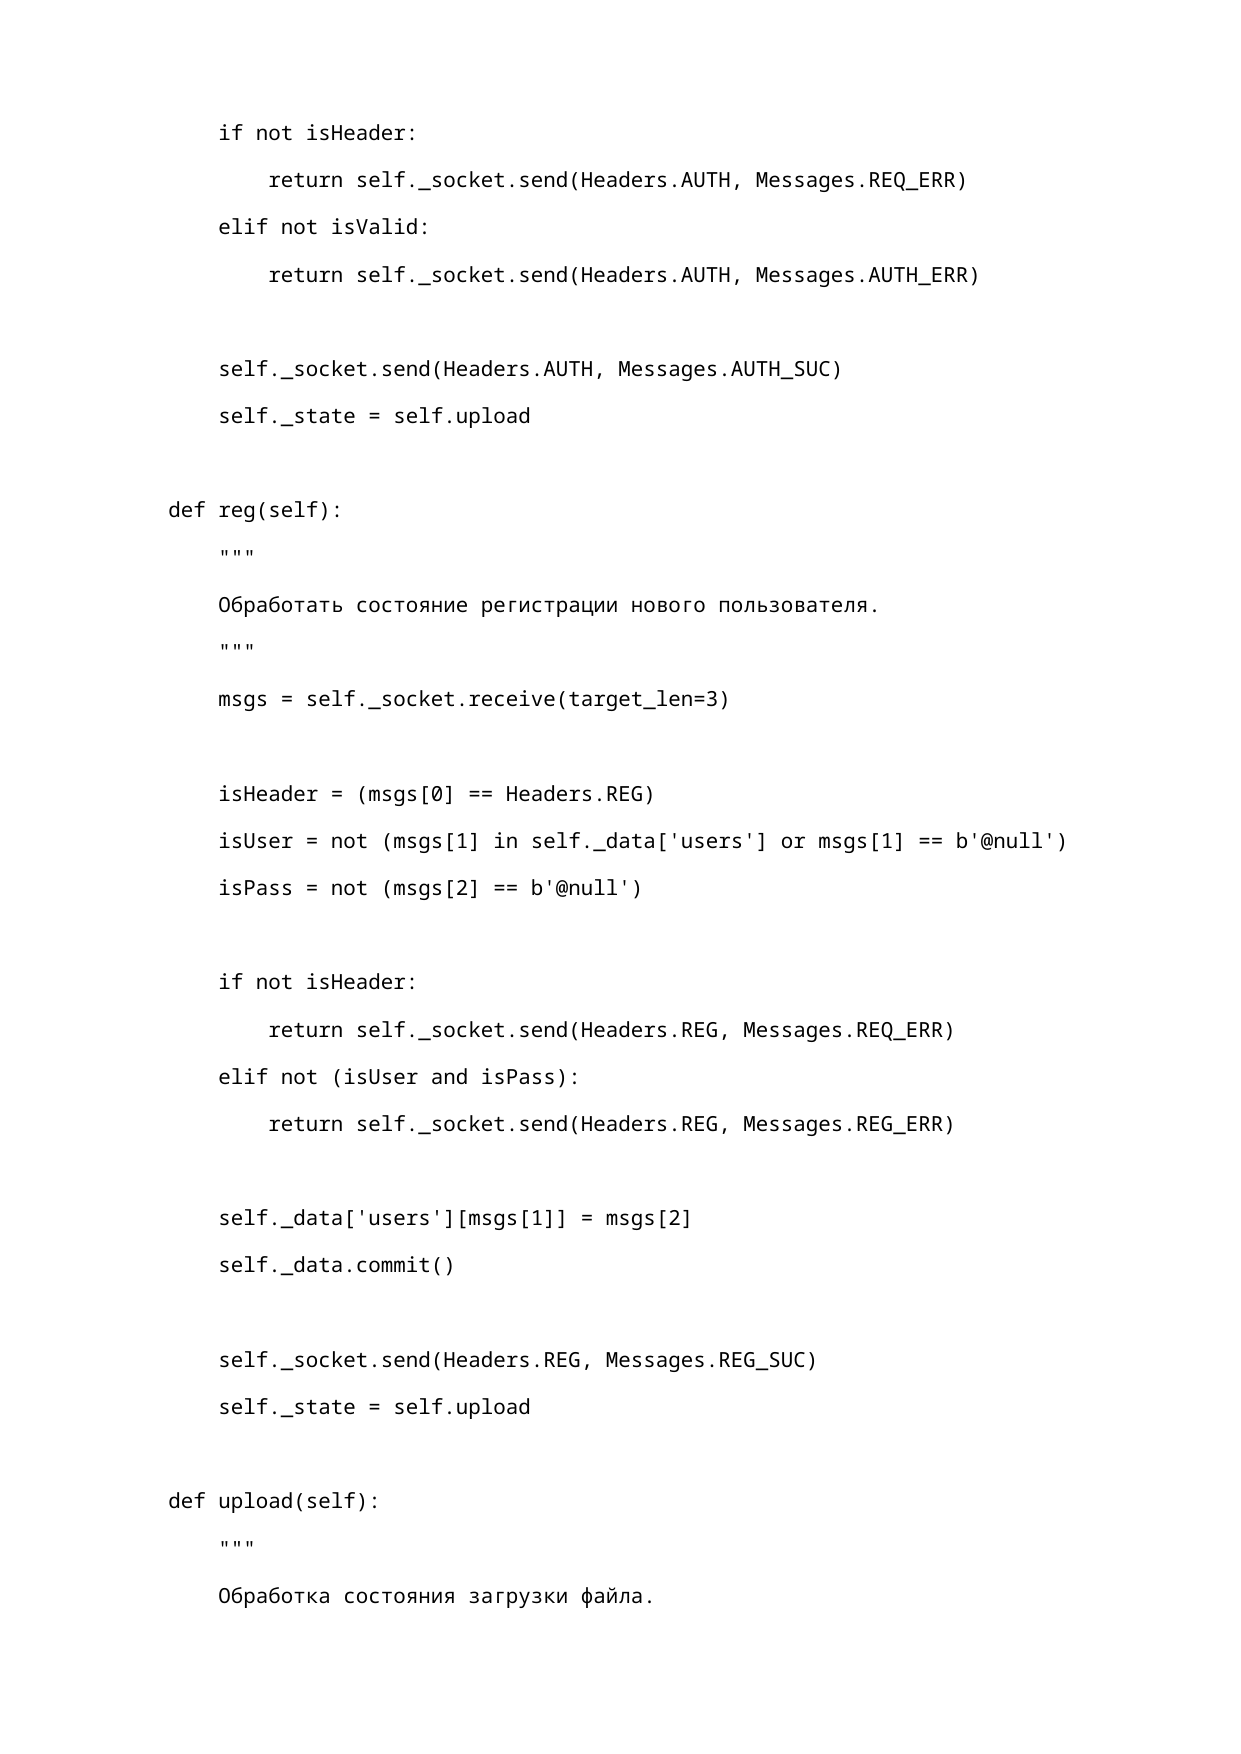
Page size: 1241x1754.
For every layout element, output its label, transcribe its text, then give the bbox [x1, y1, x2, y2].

text return self._socket.send(Headers.REG, Messages.REG_ERR) [118, 1109, 1122, 1137]
text self._data.commit() [118, 1251, 1122, 1279]
text self._socket.send(Headers.REG, Messages.REG_SUC) [118, 1345, 1122, 1373]
text isUser = not (msgs[1] in self._data['users'] or msgs[1] == b'@null') [118, 826, 1122, 854]
text return self._socket.send(Headers.AUTH, Messages.REQ_ERR) [118, 165, 1122, 194]
text """ [118, 637, 1122, 666]
text """ [118, 543, 1122, 571]
text Обработка состояния загрузки файла. [118, 1581, 1122, 1609]
text self._state = self.upload [118, 401, 1122, 430]
text return self._socket.send(Headers.REG, Messages.REQ_ERR) [118, 1015, 1122, 1043]
text """ [118, 1534, 1122, 1562]
text def upload(self): [118, 1487, 1122, 1515]
text self._data['users'][msgs[1]] = msgs[2] [118, 1203, 1122, 1232]
text msgs = self._socket.receive(target_len=3) [118, 684, 1122, 713]
text return self._socket.send(Headers.AUTH, Messages.AUTH_ERR) [118, 260, 1122, 288]
text elif not isValid: [118, 212, 1122, 241]
text def reg(self): [118, 496, 1122, 524]
text Обработать состояние регистрации нового пользователя. [118, 590, 1122, 618]
text isHeader = (msgs[0] == Headers.REG) [118, 779, 1122, 807]
text isPass = not (msgs[2] == b'@null') [118, 873, 1122, 902]
text if not isHeader: [118, 967, 1122, 996]
text elif not (isUser and isPass): [118, 1062, 1122, 1090]
text self._state = self.upload [118, 1392, 1122, 1421]
text if not isHeader: [118, 118, 1122, 147]
text self._socket.send(Headers.AUTH, Messages.AUTH_SUC) [118, 354, 1122, 382]
